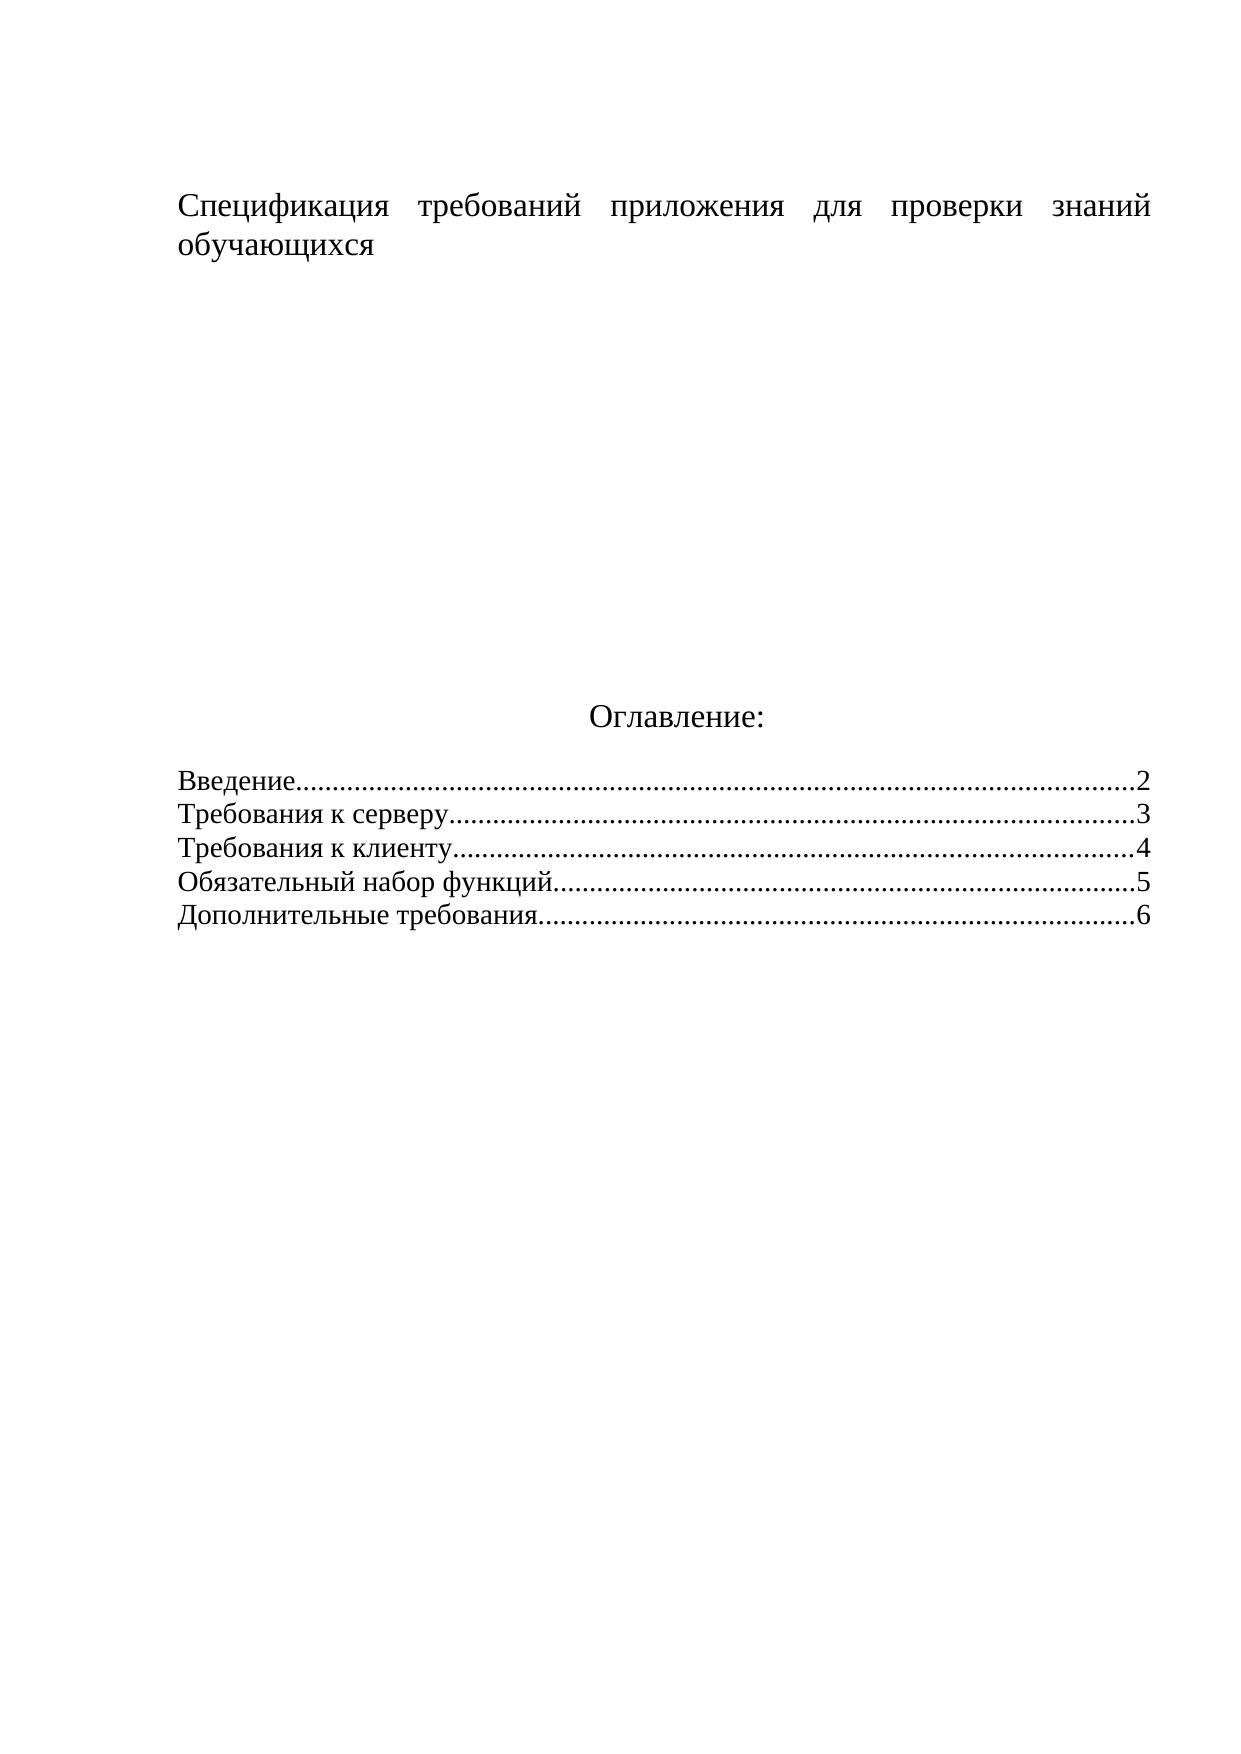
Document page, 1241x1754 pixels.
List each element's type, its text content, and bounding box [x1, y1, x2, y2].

subtitle Спецификация требований приложения для проверки знаний обучающихся [177, 186, 1152, 305]
text Оглавление: [202, 696, 1152, 734]
text Дополнительные требования 6 [177, 897, 1152, 931]
text Обязательный набор функций. 5 [177, 864, 1152, 897]
text Введение 2 [177, 763, 1152, 797]
text Требования к клиенту 4 [177, 830, 1152, 864]
text Требования к серверу 3 [177, 797, 1152, 830]
